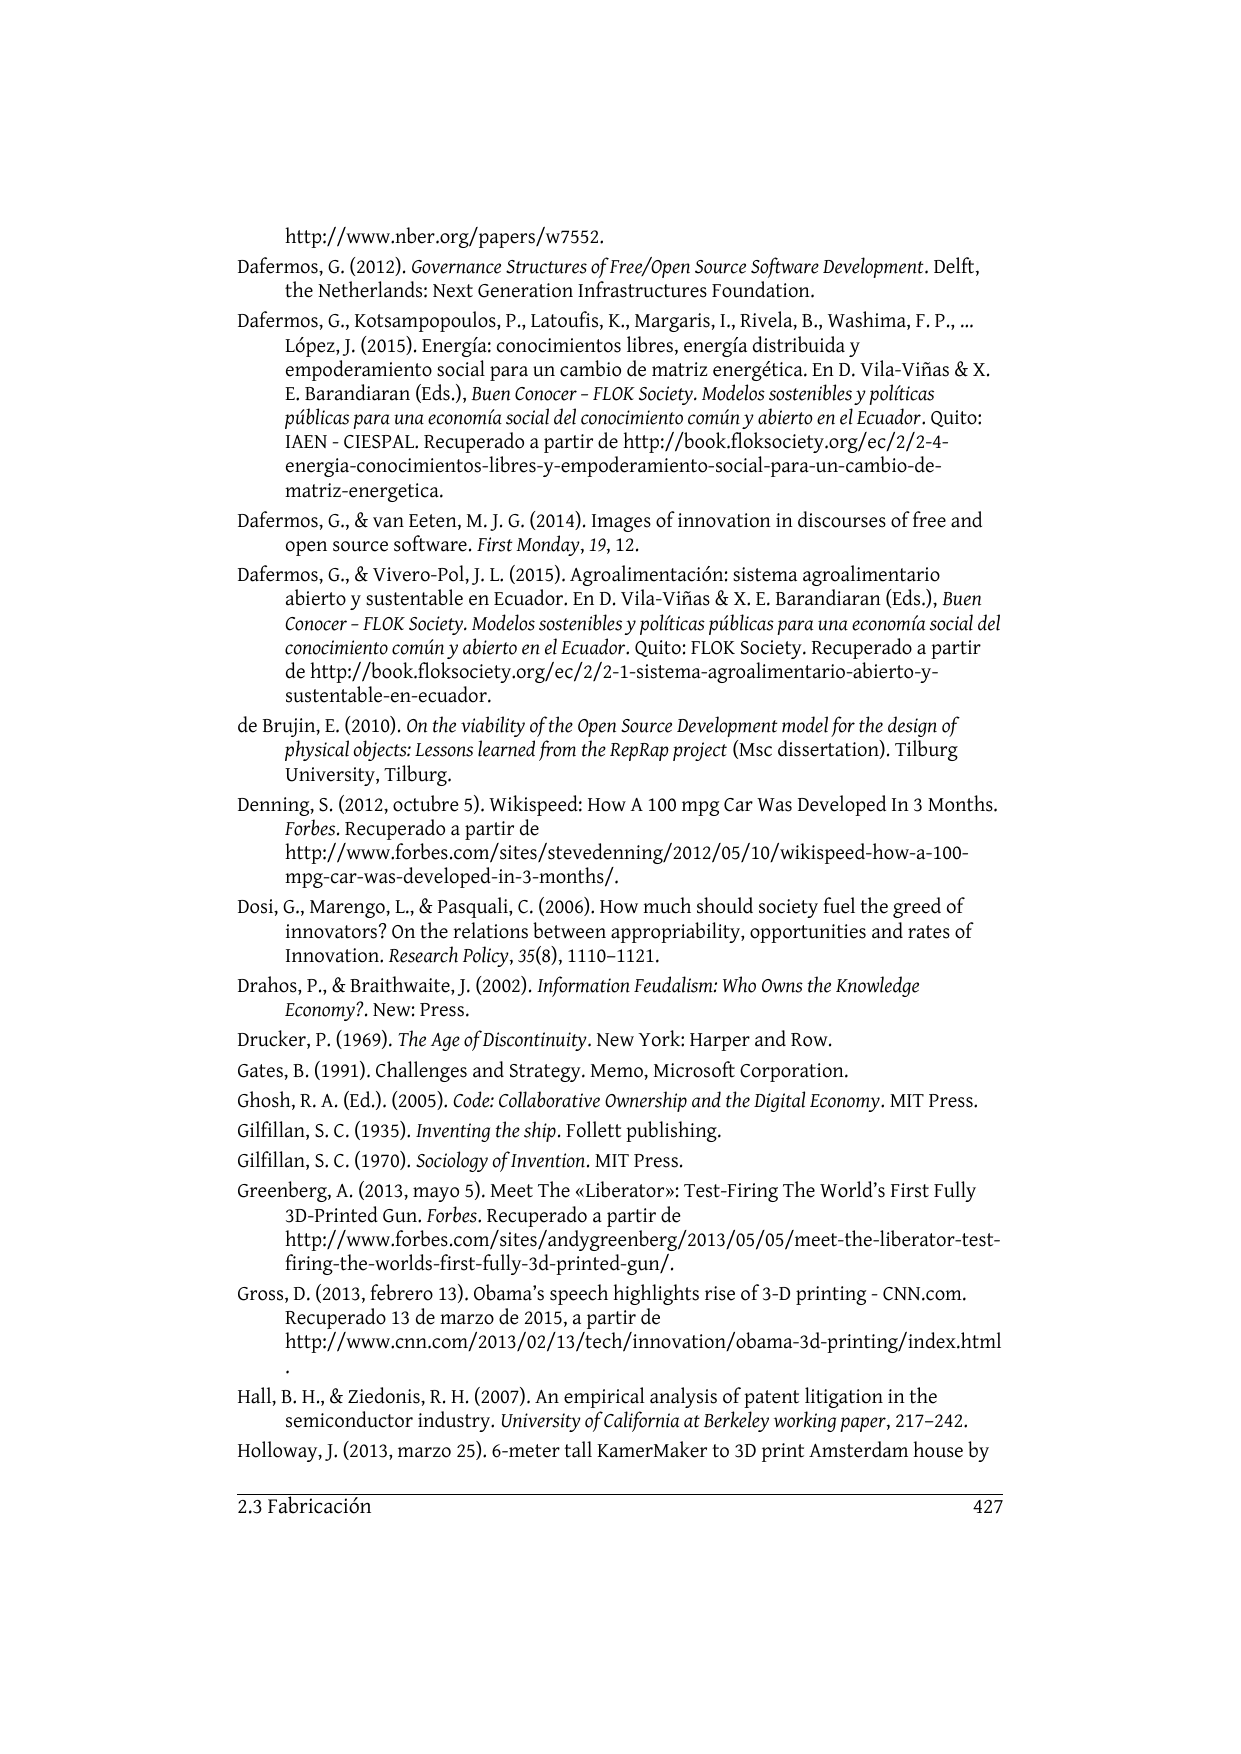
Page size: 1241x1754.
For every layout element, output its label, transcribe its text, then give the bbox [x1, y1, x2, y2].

text de Brujin, E. (2010). On the viability of the Open Source Development model for the design of physical objects: Lessons learned from the RepRap project (Msc dissertation). Tilburg University, Tilburg. [237, 714, 1003, 787]
text Ghosh, R. A. (Ed.). (2005). Code: Collaborative Ownership and the Digital Economy. MIT Press. [237, 1089, 1003, 1113]
text Greenberg, A. (2013, mayo 5). Meet The «Liberator»: Test-Firing The World’s First Fully 3D-Printed Gun. Forbes. Recuperado a partir de http://www.forbes.com/sites/andygreenberg/2013/05/05/meet-the-liberator-test-firing-the-worlds-first-fully-3d-printed-gun/. [237, 1179, 1003, 1276]
text Gilfillan, S. C. (1970). Sociology of Invention. MIT Press. [237, 1149, 1003, 1173]
text Gilfillan, S. C. (1935). Inventing the ship. Follett publishing. [237, 1119, 1003, 1143]
text Denning, S. (2012, octubre 5). Wikispeed: How A 100 mpg Car Was Developed In 3 Months. Forbes. Recuperado a partir de http://www.forbes.com/sites/stevedenning/2012/05/10/wikispeed-how-a-100-mpg-car-was-developed-in-3-months/. [237, 793, 1003, 889]
text Holloway, J. (2013, marzo 25). 6-meter tall KamerMaker to 3D print Amsterdam house by [237, 1439, 1003, 1463]
text Drucker, P. (1969). The Age of Discontinuity. New York: Harper and Row. [237, 1028, 1003, 1053]
text Dafermos, G. (2012). Governance Structures of Free/Open Source Software Development. Delft, the Netherlands: Next Generation Infrastructures Foundation. [237, 255, 1003, 303]
text http://www.nber.org/papers/w7552. [237, 225, 1003, 249]
text Drahos, P., & Braithwaite, J. (2002). Information Feudalism: Who Owns the Knowledge Economy?. New: Press. [237, 974, 1003, 1022]
text Dafermos, G., & Vivero-Pol, J. L. (2015). Agroalimentación: sistema agroalimentario abierto y sustentable en Ecuador. En D. Vila-Viñas & X. E. Barandiaran (Eds.), Buen Conocer – FLOK Society. Modelos sostenibles y políticas públicas para una economía social del conocimiento común y abierto en el Ecuador. Quito: FLOK Society. Recuperado a partir de http://book.floksociety.org/ec/2/2-1-sistema-agroalimentario-abierto-y-sustentable-en-ecuador. [237, 563, 1003, 708]
text Hall, B. H., & Ziedonis, R. H. (2007). An empirical analysis of patent litigation in the semiconductor industry. University of California at Berkeley working paper, 217–242. [237, 1385, 1003, 1433]
text Dafermos, G., Kotsampopoulos, P., Latoufis, K., Margaris, I., Rivela, B., Washima, F. P., … López, J. (2015). Energía: conocimientos libres, energía distribuida y empoderamiento social para un cambio de matriz energética. En D. Vila-Viñas & X. E. Barandiaran (Eds.), Buen Conocer – FLOK Society. Modelos sostenibles y políticas públicas para una economía social del conocimiento común y abierto en el Ecuador. Quito: IAEN - CIESPAL. Recuperado a partir de http://book.floksociety.org/ec/2/2-4-energia-conocimientos-libres-y-empoderamiento-social-para-un-cambio-de-matriz-energetica. [237, 309, 1003, 503]
text Dosi, G., Marengo, L., & Pasquali, C. (2006). How much should society fuel the greed of innovators? On the relations between appropriability, opportunities and rates of Innovation. Research Policy, 35(8), 1110–1121. [237, 896, 1003, 968]
text Gates, B. (1991). Challenges and Strategy. Memo, Microsoft Corporation. [237, 1059, 1003, 1083]
text Dafermos, G., & van Eeten, M. J. G. (2014). Images of innovation in discourses of free and open source software. First Monday, 19, 12. [237, 509, 1003, 557]
text Gross, D. (2013, febrero 13). Obama’s speech highlights rise of 3-D printing - CNN.com. Recuperado 13 de marzo de 2015, a partir de http://www.cnn.com/2013/02/13/tech/innovation/obama-3d-printing/index.html. [237, 1282, 1003, 1379]
